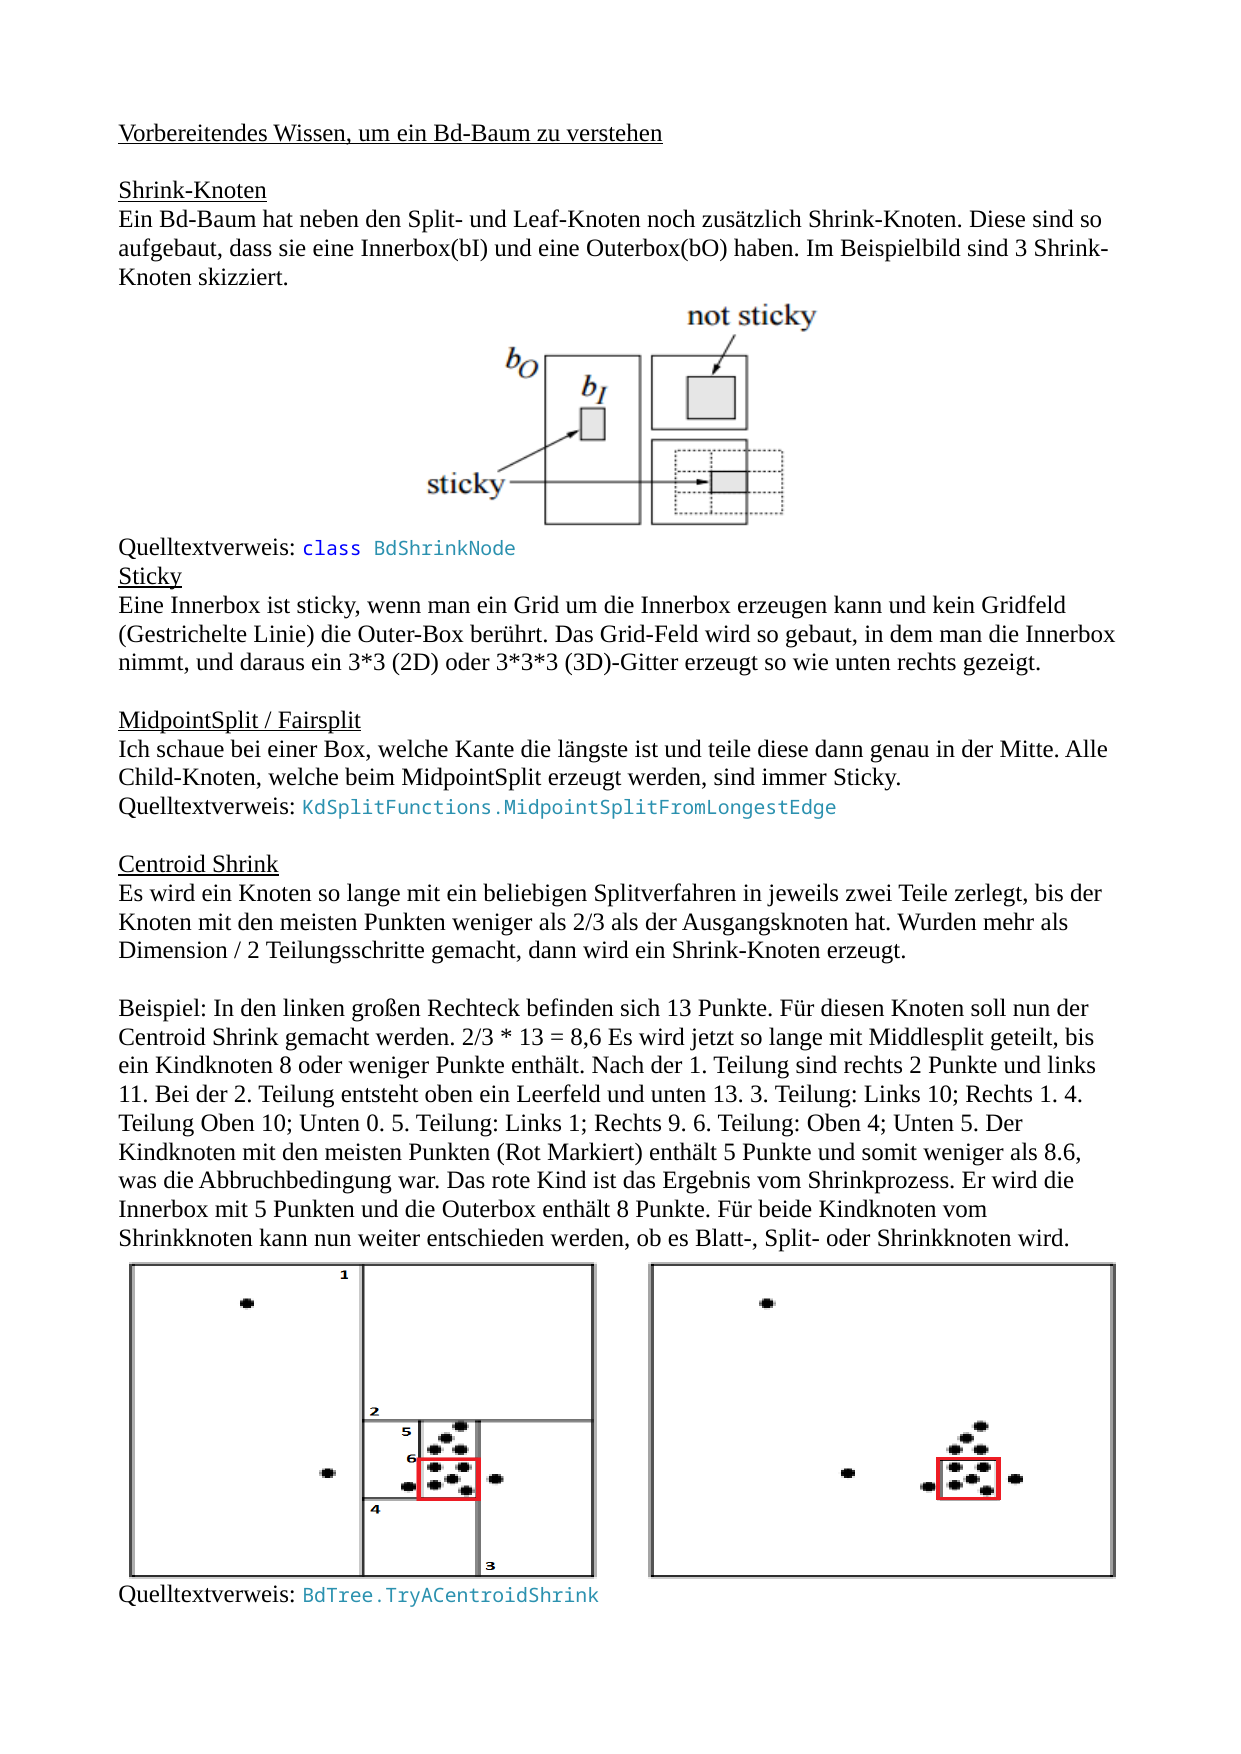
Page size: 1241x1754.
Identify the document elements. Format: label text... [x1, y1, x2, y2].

text MidpointSplit / Fairsplit [118, 705, 1122, 734]
text Ich schaue bei einer Box, welche Kante die längste ist und teile diese dann genau in der Mitte. Alle Child-Knoten, welche beim MidpointSplit erzeugt werden, sind immer Sticky. [118, 734, 1122, 791]
text Eine Innerbox ist sticky, wenn man ein Grid um die Innerbox erzeugen kann und kein Gridfeld (Gestrichelte Linie) die Outer-Box berührt. Das Grid-Feld wird so gebaut, in dem man die Innerbox nimmt, und daraus ein 3*3 (2D) oder 3*3*3 (3D)-Gitter erzeugt so wie unten rechts gezeigt. [118, 590, 1122, 676]
text Centroid Shrink [118, 849, 1122, 878]
text Es wird ein Knoten so lange mit ein beliebigen Splitverfahren in jeweils zwei Teile zerlegt, bis der Knoten mit den meisten Punkten weniger als 2/3 als der Ausgangsknoten hat. Wurden mehr als Dimension / 2 Teilungsschritte gemacht, dann wird ein Shrink-Knoten erzeugt. [118, 878, 1122, 964]
text Beispiel: In den linken großen Rechteck befinden sich 13 Punkte. Für diesen Knoten soll nun der Centroid Shrink gemacht werden. 2/3 * 13 = 8,6 Es wird jetzt so lange mit Middlesplit geteilt, bis ein Kindknoten 8 oder weniger Punkte enthält. Nach der 1. Teilung sind rechts 2 Punkte und links 11. Bei der 2. Teilung entsteht oben ein Leerfeld und unten 13. 3. Teilung: Links 10; Rechts 1. 4. Teilung Oben 10; Unten 0. 5. Teilung: Links 1; Rechts 9. 6. Teilung: Oben 4; Unten 5. Der Kindknoten mit den meisten Punkten (Rot Markiert) enthält 5 Punkte und somit weniger als 8.6, was die Abbruchbedingung war. Das rote Kind ist das Ergebnis vom Shrinkprozess. Er wird die Innerbox mit 5 Punkten und die Outerbox enthält 8 Punkte. Für beide Kindknoten vom Shrinkknoten kann nun weiter entschieden werden, ob es Blatt-, Split- oder Shrinkknoten wird. [118, 993, 1122, 1252]
text Quelltextverweis: BdTree.TryACentroidShrink [118, 1252, 1122, 1608]
text Shrink-Knoten [118, 176, 1122, 204]
text Quelltextverweis: KdSplitFunctions.MidpointSplitFromLongestEdge [118, 791, 1122, 820]
text Sticky [118, 561, 1122, 590]
text Ein Bd-Baum hat neben den Split- und Leaf-Knoten noch zusätzlich Shrink-Knoten. Diese sind so aufgebaut, dass sie eine Innerbox(bI) und eine Outerbox(bO) haben. Im Beispielbild sind 3 Shrink-Knoten skizziert. [118, 204, 1122, 291]
text Quelltextverweis: class BdShrinkNode [118, 291, 1122, 561]
text Vorbereitendes Wissen, um ein Bd-Baum zu verstehen [118, 118, 1122, 147]
